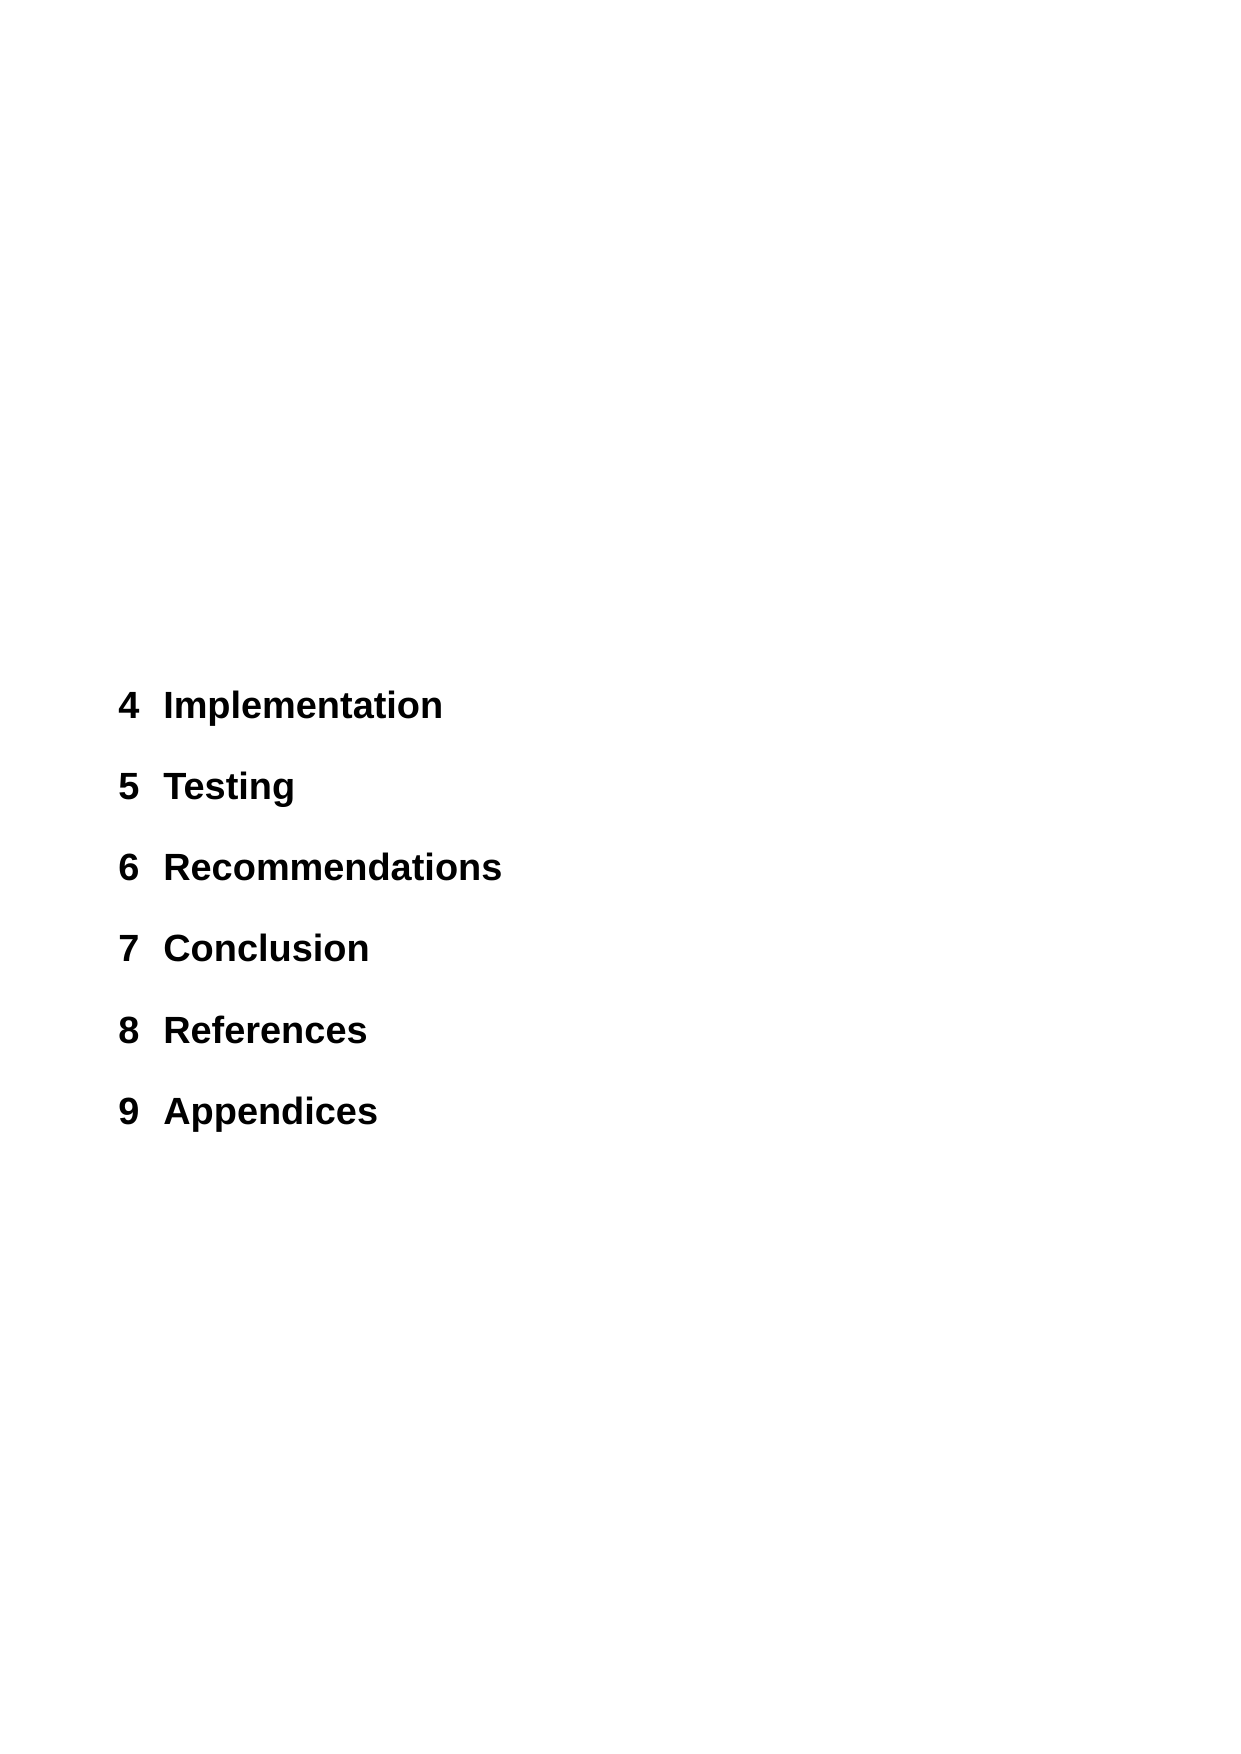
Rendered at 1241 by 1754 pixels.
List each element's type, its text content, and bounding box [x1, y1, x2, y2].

subtitle Testing [118, 764, 1122, 808]
subtitle Implementation [118, 683, 1122, 726]
subtitle Appendices [118, 1088, 1122, 1132]
subtitle References [118, 1007, 1122, 1051]
subtitle Conclusion [118, 926, 1122, 970]
subtitle Recommendations [118, 845, 1122, 889]
